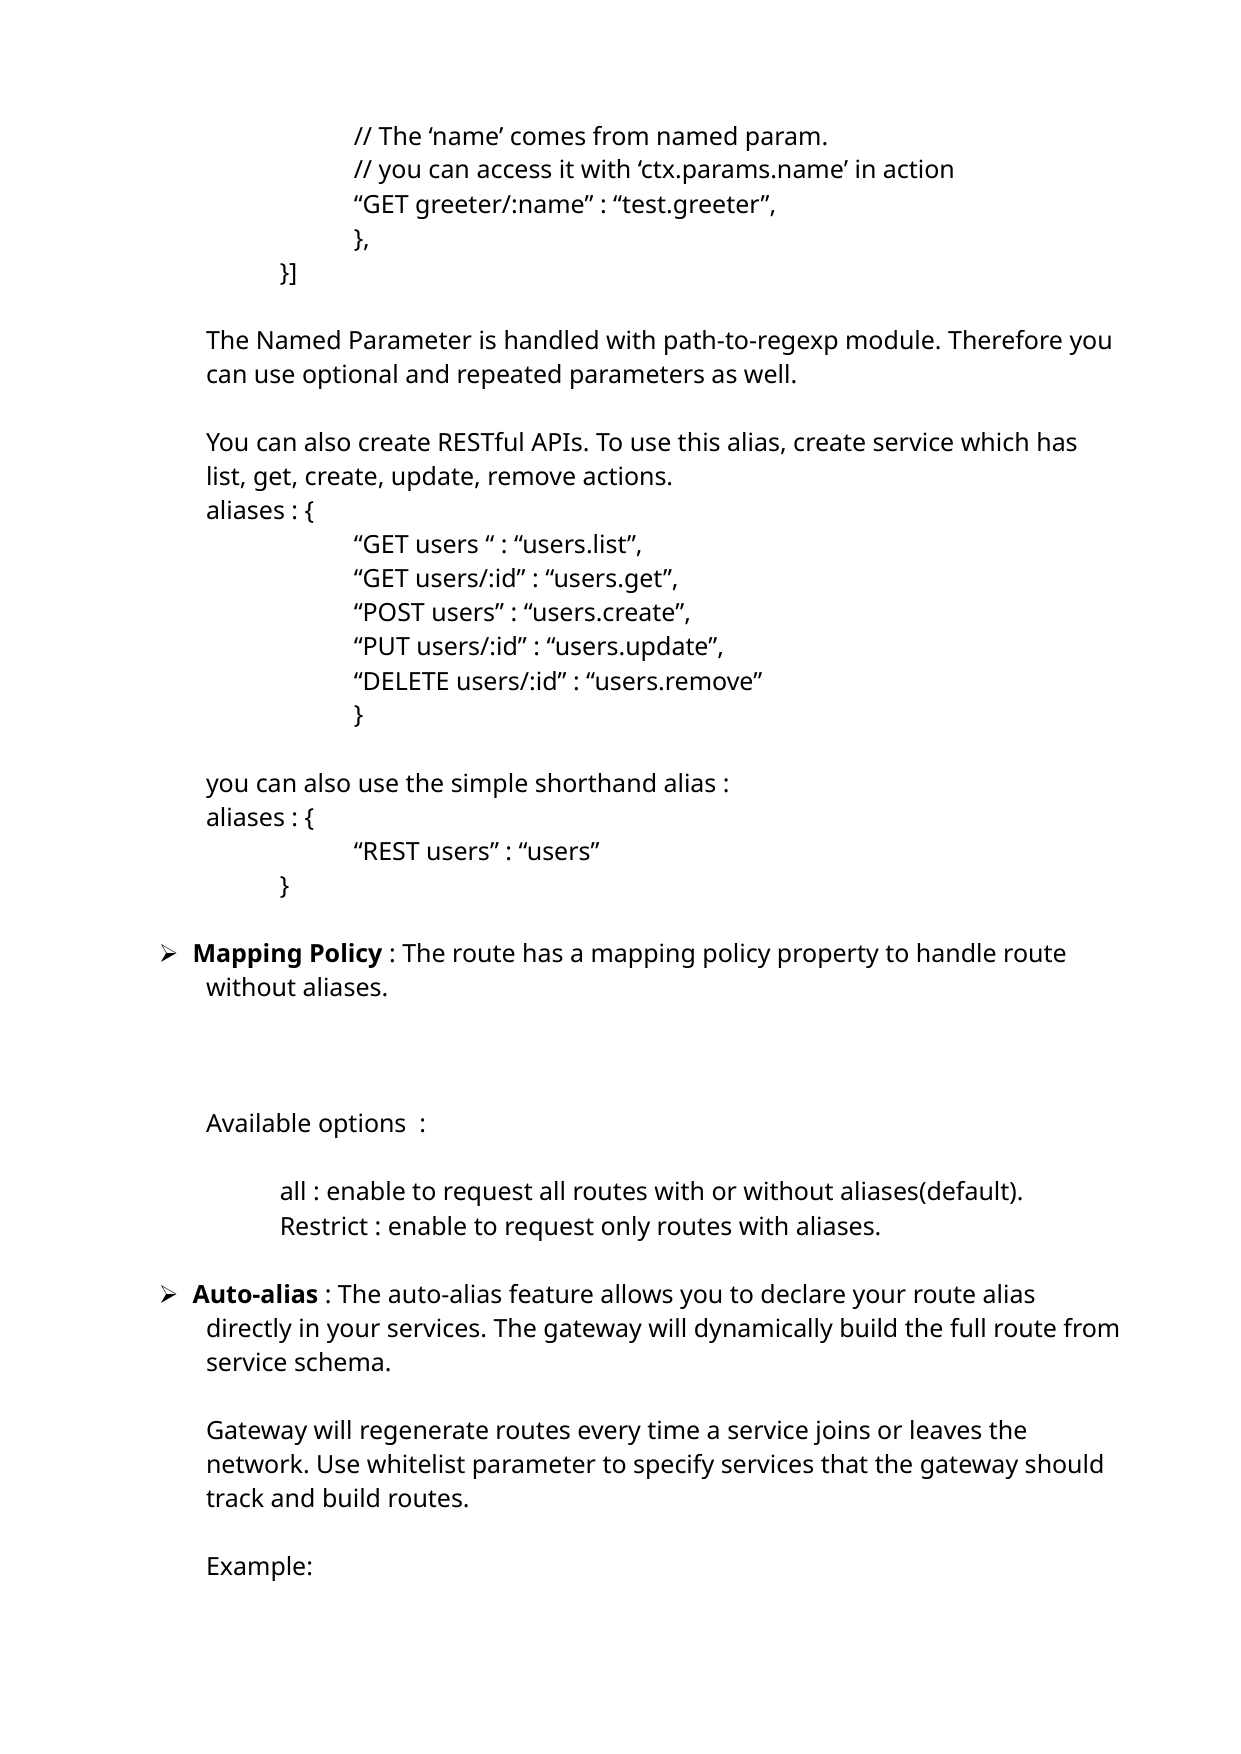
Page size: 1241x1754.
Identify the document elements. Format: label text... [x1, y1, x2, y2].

text “PUT users/:id” : “users.update”, [158, 629, 1122, 663]
text “GET users “ : “users.list”, [158, 527, 1122, 561]
text // The ‘name’ comes from named param. [158, 118, 1122, 152]
text “REST users” : “users” [158, 833, 1122, 867]
text } [158, 867, 1122, 902]
list The Named Parameter is handled with path-to-regexp module. Therefore you can use optional and repeated parameters as well. [158, 322, 1122, 391]
text “POST users” : “users.create”, [158, 595, 1122, 629]
text Example: [158, 1549, 1122, 1583]
text aliases : { [158, 799, 1122, 833]
text }, [158, 220, 1122, 254]
text Restrict : enable to request only routes with aliases. [158, 1208, 1122, 1242]
text “GET users/:id” : “users.get”, [158, 561, 1122, 595]
text }] [158, 254, 1122, 288]
text “GET greeter/:name” : “test.greeter”, [158, 186, 1122, 220]
text “DELETE users/:id” : “users.remove” [158, 663, 1122, 697]
list Mapping Policy : The route has a mapping policy property to handle route without aliases. [158, 936, 1122, 1004]
text // you can access it with ‘ctx.params.name’ in action [158, 152, 1122, 186]
text Available options : [158, 1106, 1122, 1140]
text all : enable to request all routes with or without aliases(default). [158, 1174, 1122, 1208]
list Gateway will regenerate routes every time a service joins or leaves the network. Use whitelist parameter to specify services that the gateway should track and build routes. [158, 1412, 1122, 1515]
text you can also use the simple shorthand alias : [158, 765, 1122, 799]
text You can also create RESTful APIs. To use this alias, create service which has list, get, create, update, remove actions. [158, 425, 1122, 493]
text aliases : { [158, 493, 1122, 527]
list Auto-alias : The auto-alias feature allows you to declare your route alias directly in your services. The gateway will dynamically build the full route from service schema. [158, 1276, 1122, 1378]
text } [158, 697, 1122, 731]
